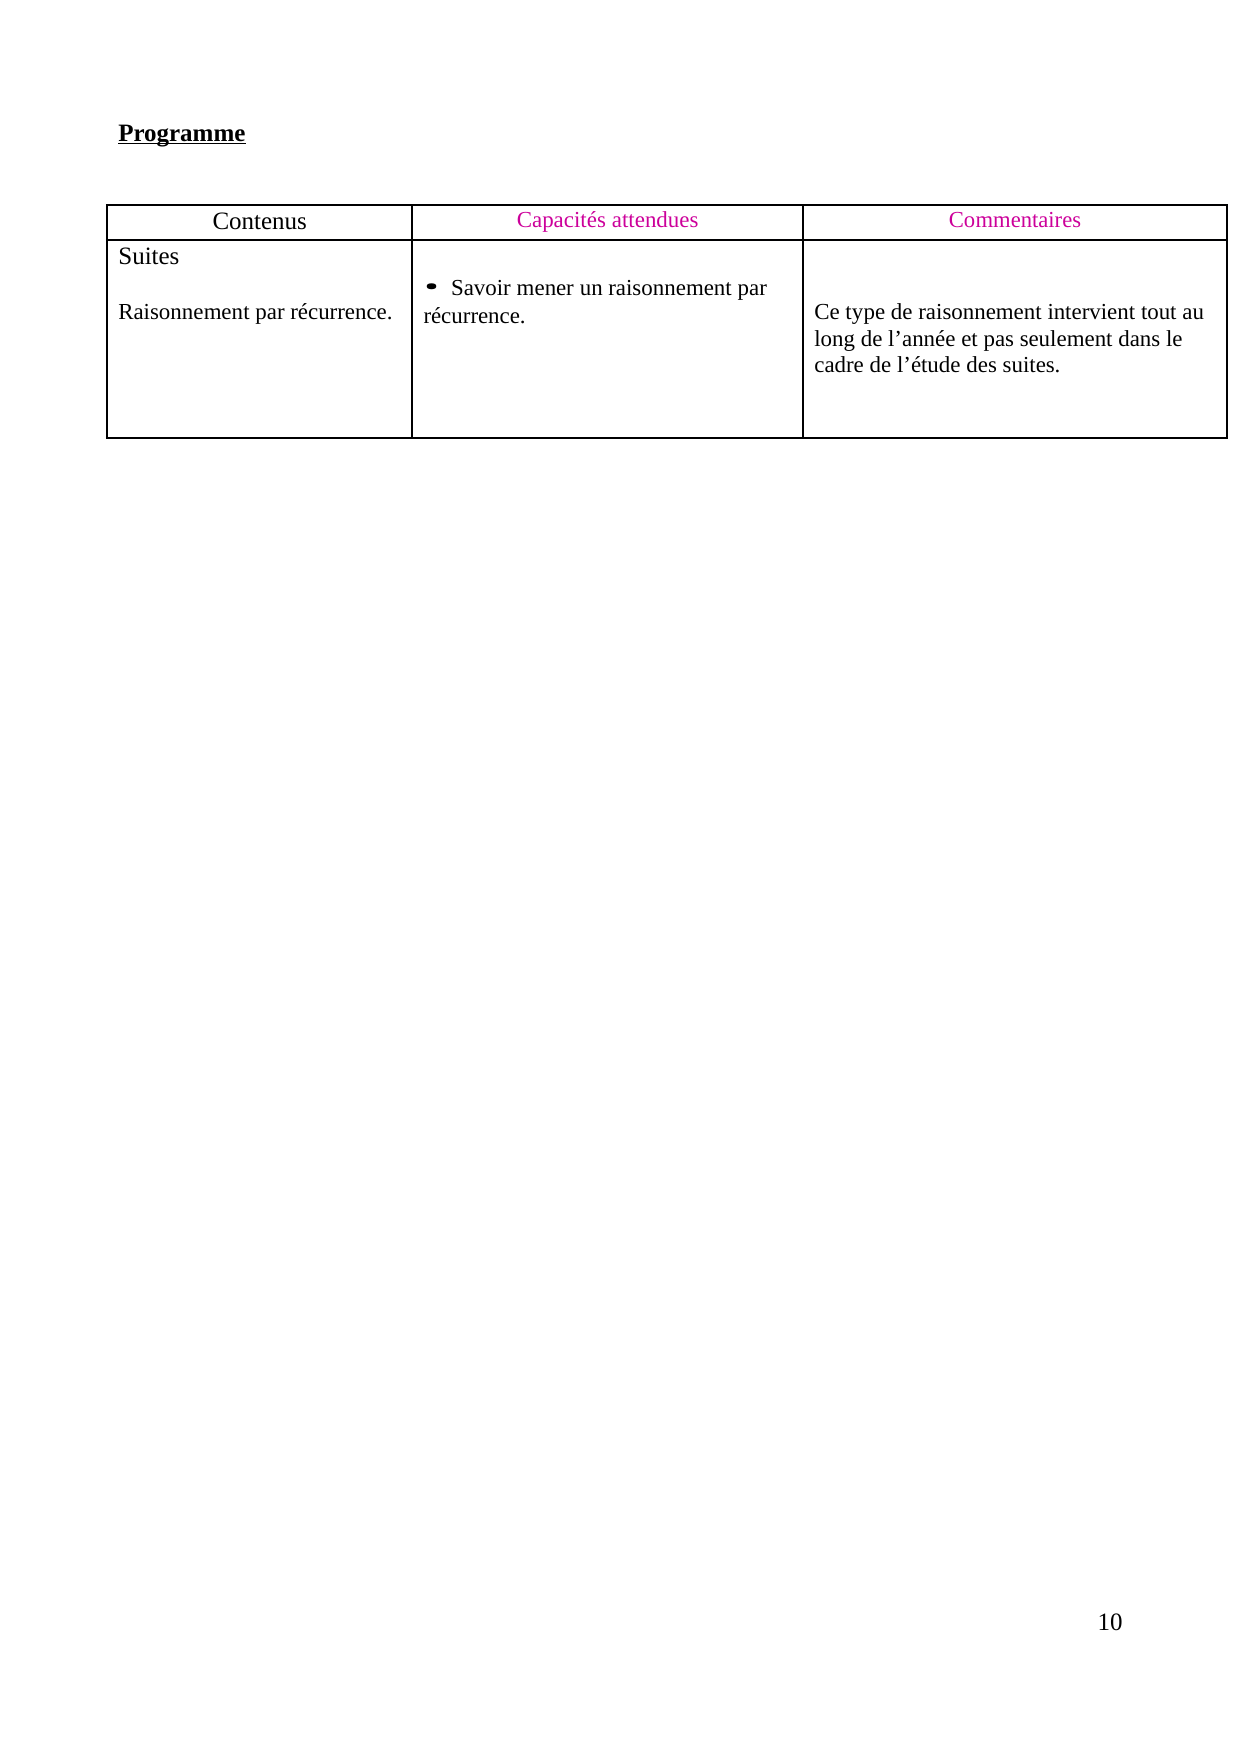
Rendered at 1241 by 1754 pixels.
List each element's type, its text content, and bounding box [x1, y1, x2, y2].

table_header Capacités attendues [413, 206, 802, 239]
table_cell • Savoir mener un raisonnement par récurrence. [413, 241, 802, 437]
text Programme [118, 118, 1122, 147]
table_header Contenus [108, 206, 411, 239]
table_header Commentaires [804, 206, 1226, 239]
table_cell Ce type de raisonnement intervient tout au long de l’année et pas seulement dans le cadre de l’étude des suites. [804, 241, 1226, 437]
table_cell Suites Raisonnement par récurrence. [108, 241, 411, 437]
